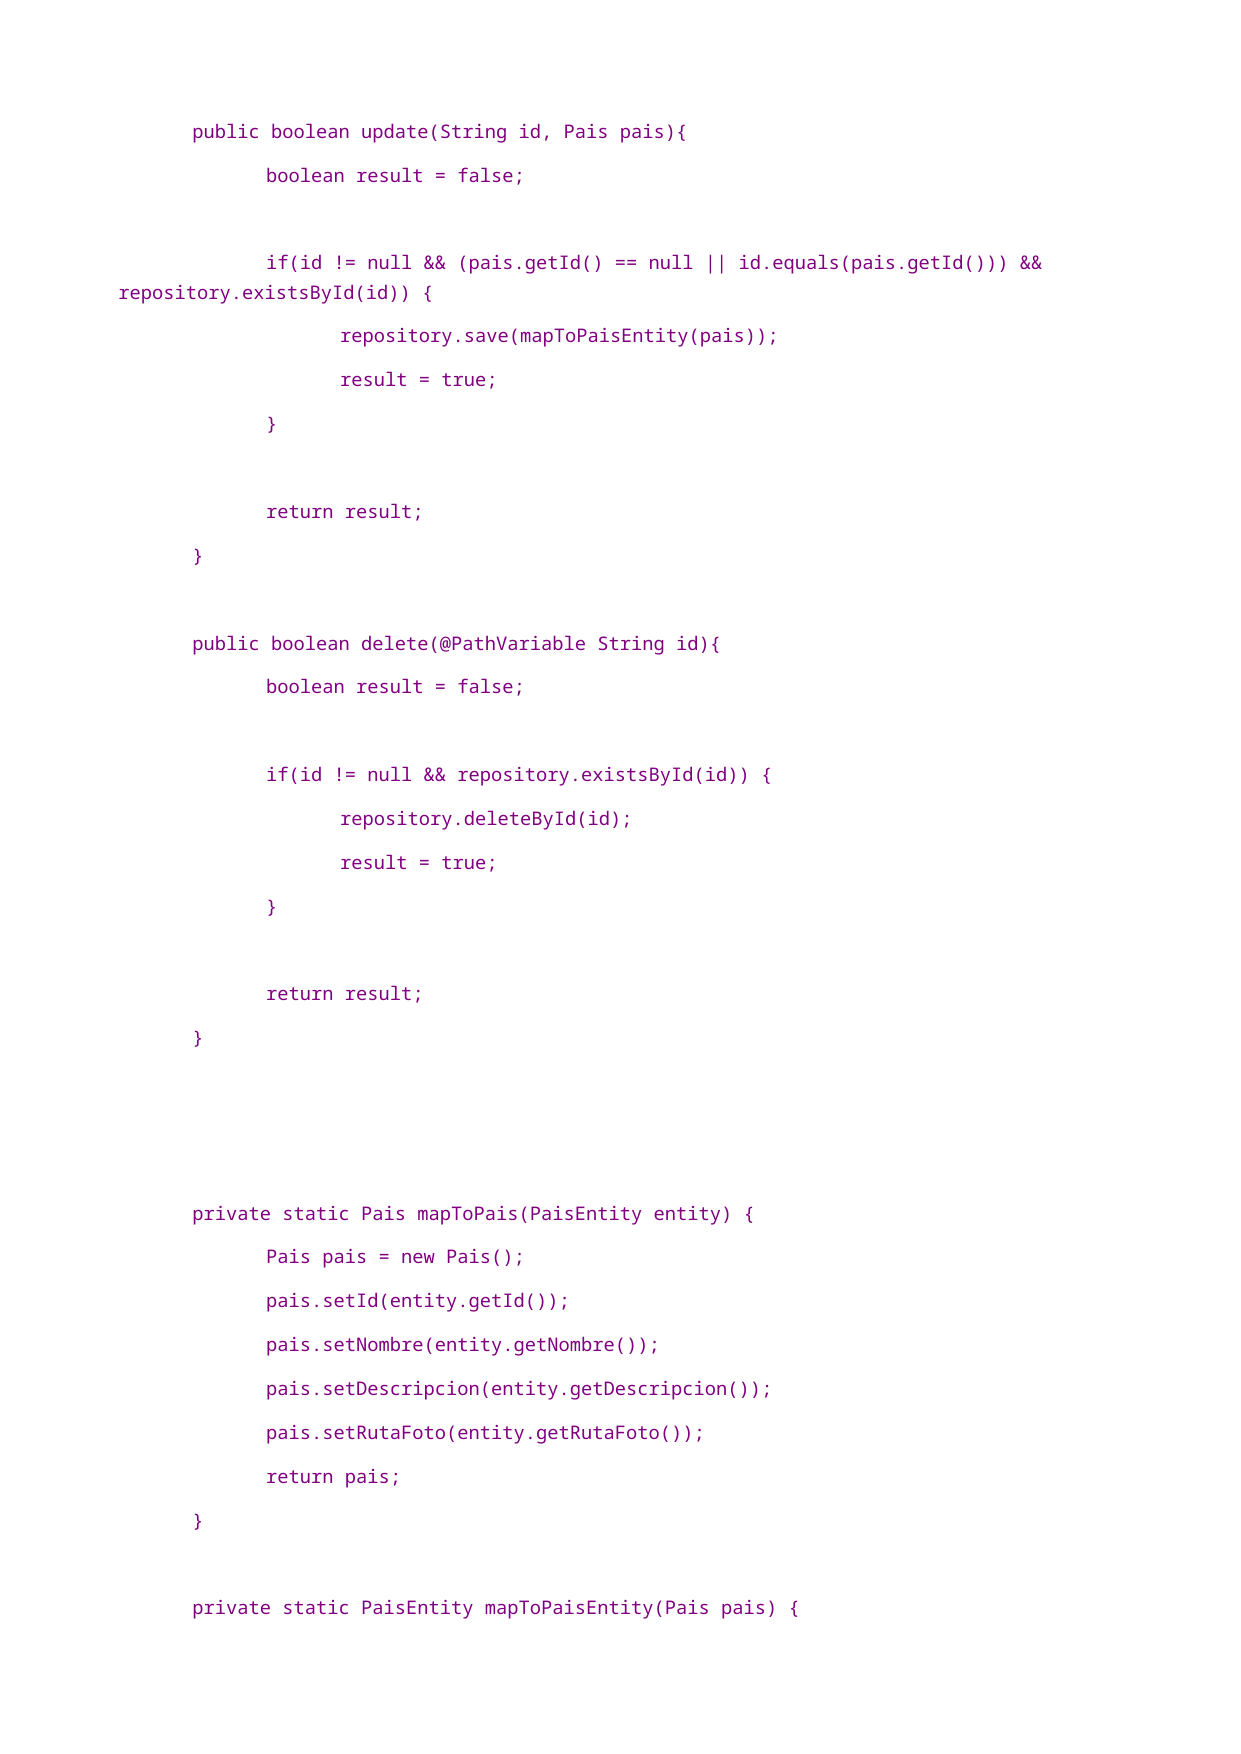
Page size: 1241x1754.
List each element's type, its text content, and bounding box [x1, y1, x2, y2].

text result = true; [118, 367, 1122, 392]
text public boolean update(String id, Pais pais){ [118, 118, 1122, 144]
text boolean result = false; [118, 674, 1122, 699]
text public boolean delete(@PathVariable String id){ [118, 630, 1122, 655]
text pais.setDescripcion(entity.getDescripcion()); [118, 1375, 1122, 1401]
text return result; [118, 981, 1122, 1006]
text if(id != null && repository.existsById(id)) { [118, 761, 1122, 787]
text Pais pais = new Pais(); [118, 1244, 1122, 1269]
text private static PaisEntity mapToPaisEntity(Pais pais) { [118, 1594, 1122, 1620]
text } [118, 411, 1122, 436]
text private static Pais mapToPais(PaisEntity entity) { [118, 1200, 1122, 1225]
text repository.deleteById(id); [118, 805, 1122, 831]
text if(id != null && (pais.getId() == null || id.equals(pais.getId())) && repository.existsById(id)) { [118, 250, 1122, 304]
text pais.setRutaFoto(entity.getRutaFoto()); [118, 1419, 1122, 1445]
text return result; [118, 498, 1122, 524]
text return pais; [118, 1463, 1122, 1488]
text result = true; [118, 849, 1122, 874]
text repository.save(mapToPaisEntity(pais)); [118, 323, 1122, 348]
text } [118, 893, 1122, 918]
text } [118, 1507, 1122, 1532]
text boolean result = false; [118, 162, 1122, 187]
text pais.setId(entity.getId()); [118, 1288, 1122, 1313]
text } [118, 542, 1122, 568]
text pais.setNombre(entity.getNombre()); [118, 1331, 1122, 1357]
text } [118, 1024, 1122, 1050]
